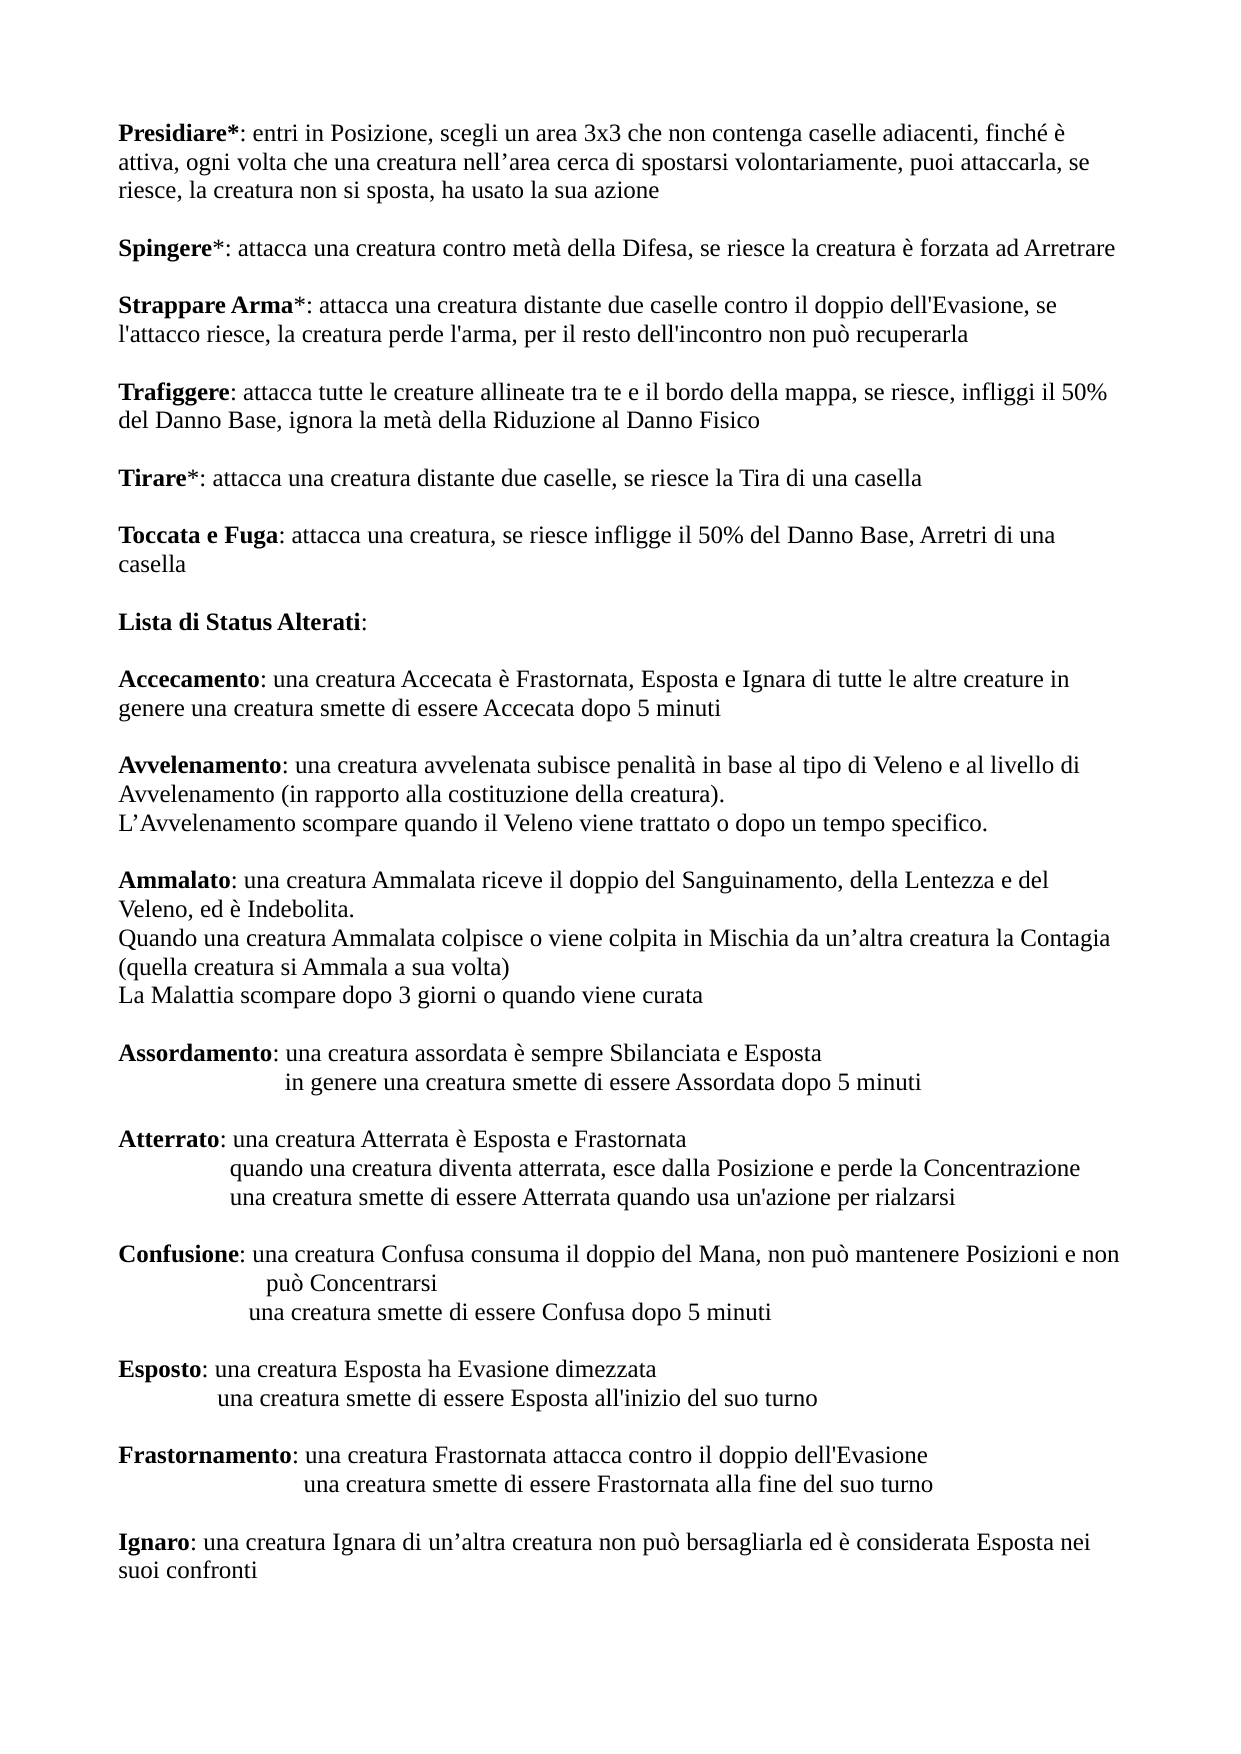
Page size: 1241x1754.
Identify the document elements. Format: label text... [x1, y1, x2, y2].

text Avvelenamento: una creatura avvelenata subisce penalità in base al tipo di Veleno e al livello di Avvelenamento (in rapporto alla costituzione della creatura). [118, 751, 1122, 808]
text Confusione: una creatura Confusa consuma il doppio del Mana, non può mantenere Posizioni e non può Concentrarsi [118, 1239, 1122, 1297]
text Trafiggere: attacca tutte le creature allineate tra te e il bordo della mappa, se riesce, infliggi il 50% del Danno Base, ignora la metà della Riduzione al Danno Fisico [118, 377, 1122, 434]
text in genere una creatura smette di essere Assordata dopo 5 minuti [118, 1067, 1122, 1096]
text L’Avvelenamento scompare quando il Veleno viene trattato o dopo un tempo specifico. [118, 808, 1122, 837]
text Lista di Status Alterati: [118, 607, 1122, 636]
text Presidiare*: entri in Posizione, scegli un area 3x3 che non contenga caselle adiacenti, finché è attiva, ogni volta che una creatura nell’area cerca di spostarsi volontariamente, puoi attaccarla, se riesce, la creatura non si sposta, ha usato la sua azione [118, 118, 1122, 204]
text una creatura smette di essere Confusa dopo 5 minuti [118, 1297, 1122, 1326]
text Quando una creatura Ammalata colpisce o viene colpita in Mischia da un’altra creatura la Contagia (quella creatura si Ammala a sua volta) [118, 923, 1122, 981]
text una creatura smette di essere Esposta all'inizio del suo turno [118, 1383, 1122, 1412]
text quando una creatura diventa atterrata, esce dalla Posizione e perde la Concentrazione [118, 1153, 1122, 1182]
text una creatura smette di essere Atterrata quando usa un'azione per rialzarsi [118, 1182, 1122, 1211]
text La Malattia scompare dopo 3 giorni o quando viene curata [118, 981, 1122, 1009]
text una creatura smette di essere Frastornata alla fine del suo turno [118, 1469, 1122, 1498]
text Accecamento: una creatura Accecata è Frastornata, Esposta e Ignara di tutte le altre creature in genere una creatura smette di essere Accecata dopo 5 minuti [118, 664, 1122, 722]
text Esposto: una creatura Esposta ha Evasione dimezzata [118, 1354, 1122, 1383]
text Ammalato: una creatura Ammalata riceve il doppio del Sanguinamento, della Lentezza e del Veleno, ed è Indebolita. [118, 866, 1122, 923]
text Ignaro: una creatura Ignara di un’altra creatura non può bersagliarla ed è considerata Esposta nei suoi confronti [118, 1527, 1122, 1584]
text Strappare Arma*: attacca una creatura distante due caselle contro il doppio dell'Evasione, se l'attacco riesce, la creatura perde l'arma, per il resto dell'incontro non può recuperarla [118, 291, 1122, 348]
text Assordamento: una creatura assordata è sempre Sbilanciata e Esposta [118, 1038, 1122, 1067]
text Tirare*: attacca una creatura distante due caselle, se riesce la Tira di una casella [118, 463, 1122, 492]
text Atterrato: una creatura Atterrata è Esposta e Frastornata [118, 1124, 1122, 1153]
text Toccata e Fuga: attacca una creatura, se riesce infligge il 50% del Danno Base, Arretri di una casella [118, 521, 1122, 578]
text Frastornamento: una creatura Frastornata attacca contro il doppio dell'Evasione [118, 1441, 1122, 1469]
text Spingere*: attacca una creatura contro metà della Difesa, se riesce la creatura è forzata ad Arretrare [118, 233, 1122, 262]
